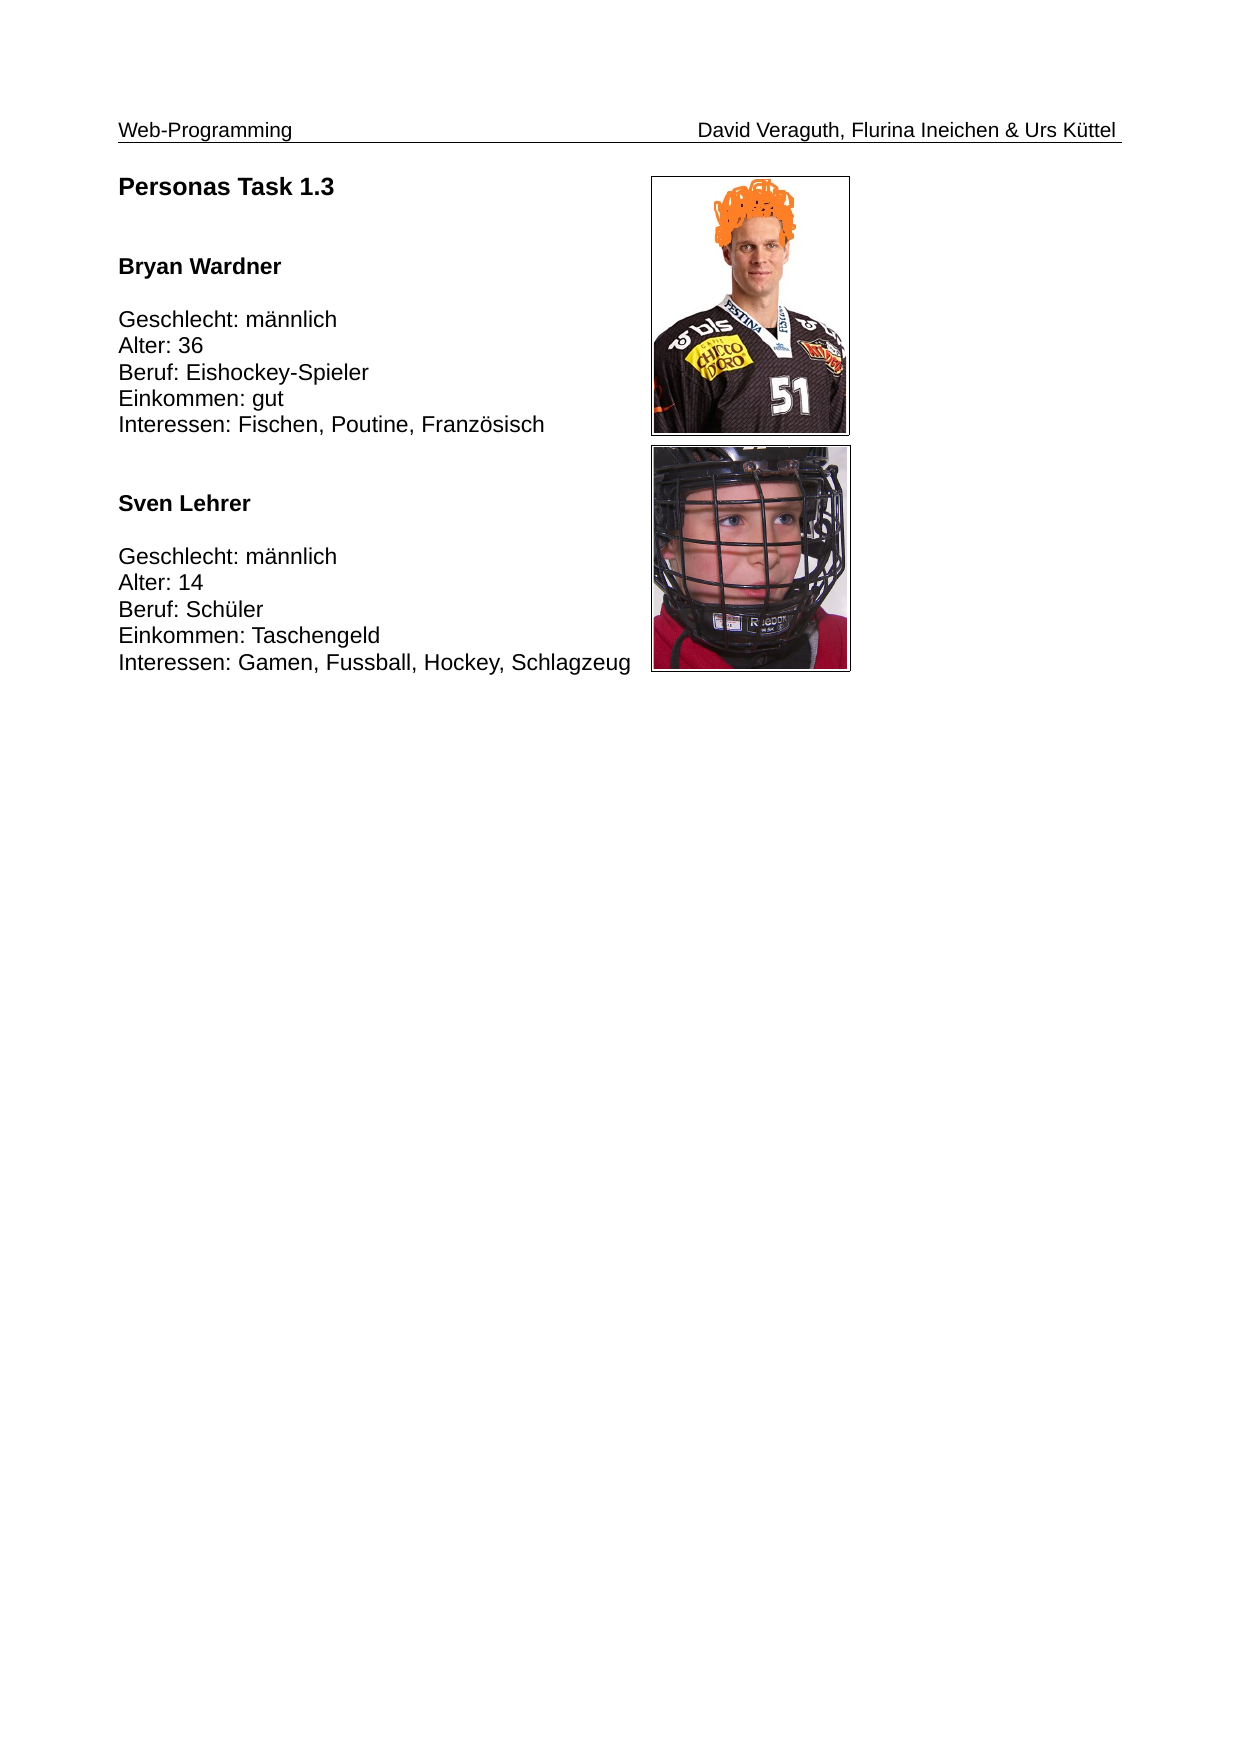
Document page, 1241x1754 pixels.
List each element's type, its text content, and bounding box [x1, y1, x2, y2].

text Sven Lehrer [118, 490, 651, 517]
text Geschlecht: männlich [118, 543, 651, 569]
text Alter: 36 [118, 332, 651, 358]
text [850, 253, 1122, 279]
text Einkommen: gut [118, 385, 651, 411]
text Alter: 14 [118, 569, 651, 596]
picture [653, 447, 847, 669]
text [851, 622, 1122, 648]
text [851, 569, 1122, 596]
picture [653, 179, 847, 433]
text Geschlecht: männlich [118, 306, 651, 332]
text Bryan Wardner [118, 253, 651, 279]
text [851, 490, 1122, 517]
text Einkommen: Taschengeld [118, 622, 651, 648]
text [850, 306, 1122, 332]
text [851, 543, 1122, 569]
text Beruf: Schüler [118, 596, 651, 622]
text [850, 385, 1122, 411]
text Personas Task 1.3 [118, 172, 1122, 200]
text Interessen: Fischen, Poutine, Französisch [118, 411, 1122, 438]
text Beruf: Eishockey-Spieler [118, 358, 651, 385]
text [850, 358, 1122, 385]
text Interessen: Gamen, Fussball, Hockey, Schlagzeug [118, 648, 1122, 675]
text [850, 332, 1122, 358]
text [851, 596, 1122, 622]
